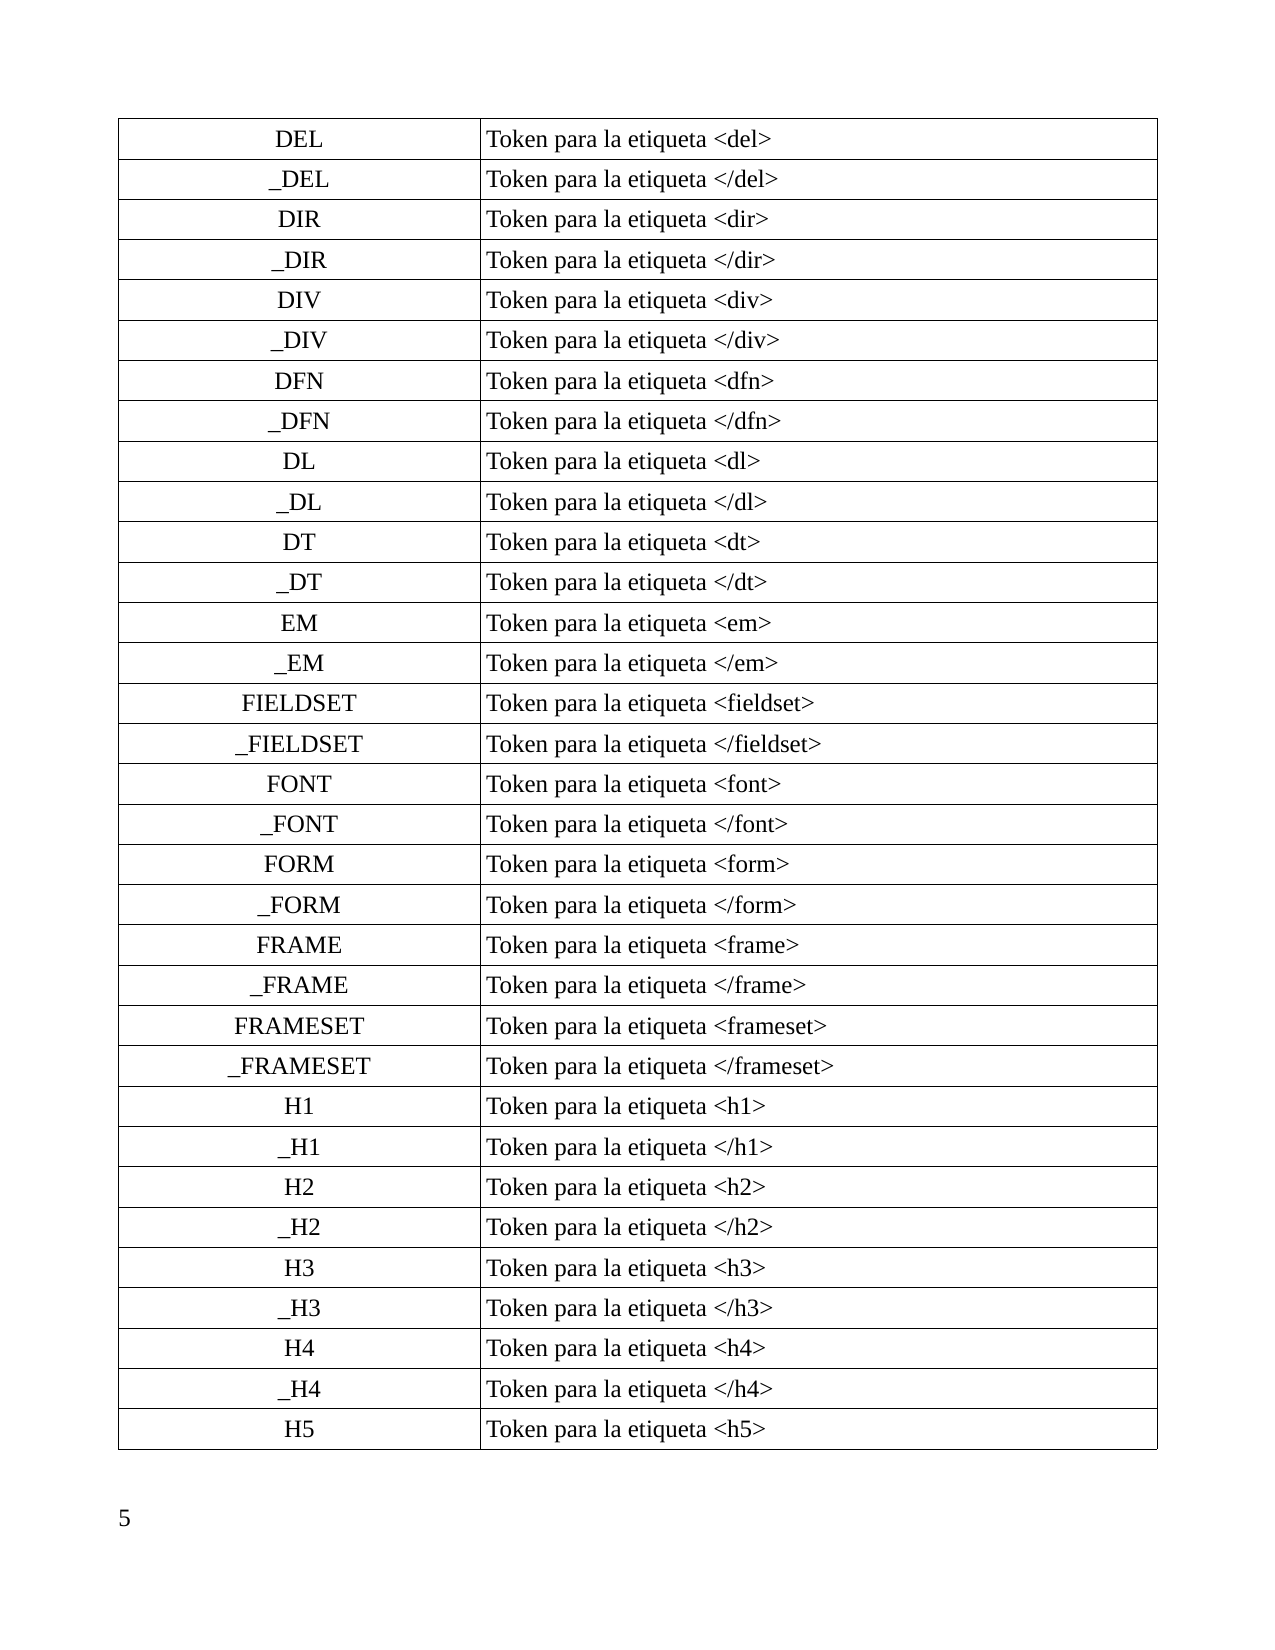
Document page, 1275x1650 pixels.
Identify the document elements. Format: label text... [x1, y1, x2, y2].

table_cell Token para la etiqueta <h2> [481, 1167, 1157, 1207]
table_cell EM [119, 603, 480, 642]
table_cell _H4 [119, 1369, 480, 1408]
table_cell FONT [119, 764, 480, 803]
table_cell _H1 [119, 1127, 480, 1166]
table_cell _DEL [119, 160, 480, 199]
table_cell _DIR [119, 240, 480, 279]
table_cell Token para la etiqueta <h3> [481, 1248, 1157, 1287]
table_cell Token para la etiqueta </h1> [481, 1127, 1157, 1166]
table_cell Token para la etiqueta </h2> [481, 1208, 1157, 1247]
table_cell Token para la etiqueta <dir> [481, 200, 1157, 239]
table_cell _DIV [119, 321, 480, 360]
table_cell Token para la etiqueta <frameset> [481, 1006, 1157, 1045]
table_cell Token para la etiqueta <dfn> [481, 361, 1157, 400]
table_cell Token para la etiqueta </dir> [481, 240, 1157, 279]
table_cell H2 [119, 1167, 480, 1207]
table_cell _FORM [119, 885, 480, 924]
table_cell Token para la etiqueta <dl> [481, 442, 1157, 481]
table_cell _DFN [119, 401, 480, 441]
table_cell H5 [119, 1409, 480, 1448]
table_cell FIELDSET [119, 684, 480, 723]
table_cell Token para la etiqueta </div> [481, 321, 1157, 360]
table_cell Token para la etiqueta <dt> [481, 522, 1157, 562]
table_cell _H3 [119, 1288, 480, 1327]
table_cell Token para la etiqueta <frame> [481, 925, 1157, 965]
table_cell _DL [119, 482, 480, 521]
table_cell FRAME [119, 925, 480, 965]
table_cell Token para la etiqueta <em> [481, 603, 1157, 642]
table_cell H4 [119, 1329, 480, 1368]
table_cell _DT [119, 563, 480, 602]
table_cell DL [119, 442, 480, 481]
table_cell Token para la etiqueta </font> [481, 805, 1157, 844]
table_cell Token para la etiqueta </fieldset> [481, 724, 1157, 763]
table_cell DFN [119, 361, 480, 400]
table_cell Token para la etiqueta </h4> [481, 1369, 1157, 1408]
table_cell H1 [119, 1087, 480, 1126]
table_cell Token para la etiqueta </em> [481, 643, 1157, 682]
table_cell Token para la etiqueta </form> [481, 885, 1157, 924]
table_cell Token para la etiqueta <font> [481, 764, 1157, 803]
table_cell Token para la etiqueta </h3> [481, 1288, 1157, 1327]
table_cell DIR [119, 200, 480, 239]
table_cell Token para la etiqueta <h1> [481, 1087, 1157, 1126]
table_cell _EM [119, 643, 480, 682]
table_cell Token para la etiqueta </del> [481, 160, 1157, 199]
table_cell _H2 [119, 1208, 480, 1247]
table_cell Token para la etiqueta <form> [481, 845, 1157, 884]
table_cell _FRAMESET [119, 1046, 480, 1086]
table_cell FRAMESET [119, 1006, 480, 1045]
table_cell _FRAME [119, 966, 480, 1005]
table_cell Token para la etiqueta </frameset> [481, 1046, 1157, 1086]
table_cell Token para la etiqueta </dfn> [481, 401, 1157, 441]
table_cell H3 [119, 1248, 480, 1287]
table_cell DIV [119, 280, 480, 320]
table_cell _FIELDSET [119, 724, 480, 763]
table_cell Token para la etiqueta <h4> [481, 1329, 1157, 1368]
table_cell Token para la etiqueta <del> [481, 119, 1157, 158]
table_cell FORM [119, 845, 480, 884]
table_cell Token para la etiqueta </frame> [481, 966, 1157, 1005]
table_cell Token para la etiqueta </dl> [481, 482, 1157, 521]
table_cell DT [119, 522, 480, 562]
table_cell Token para la etiqueta <div> [481, 280, 1157, 320]
table_cell Token para la etiqueta </dt> [481, 563, 1157, 602]
table_cell Token para la etiqueta <fieldset> [481, 684, 1157, 723]
table_cell _FONT [119, 805, 480, 844]
table_cell DEL [119, 119, 480, 158]
table_cell Token para la etiqueta <h5> [481, 1409, 1157, 1448]
